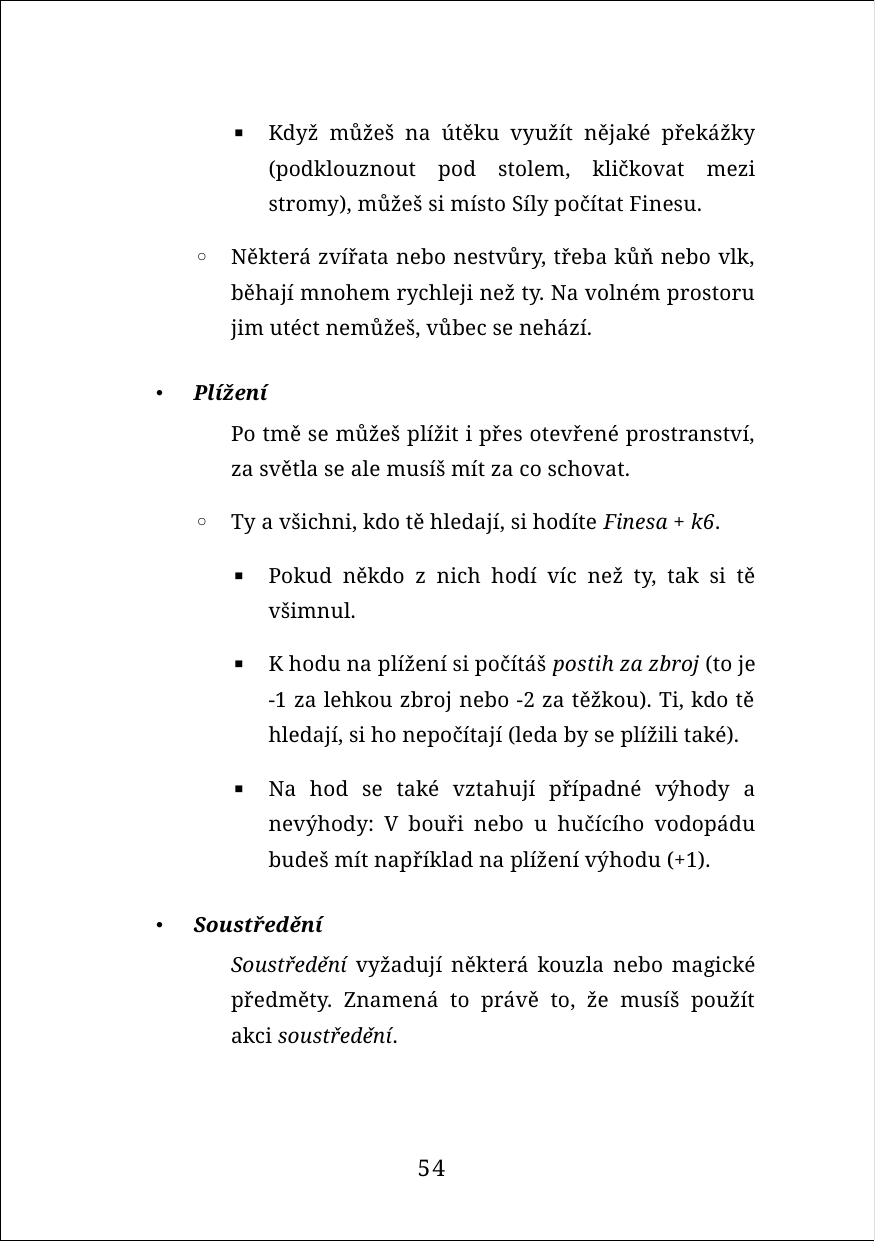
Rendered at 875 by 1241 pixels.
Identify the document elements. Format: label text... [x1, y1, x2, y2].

list Soustředění vyžadují některá kouzla nebo magické předměty. Znamená to právě to, že musíš použít akci soustředění. [193, 950, 756, 1049]
list Na hod se také vztahují případné výhody a nevýhody: V bouři nebo u hučícího vodopádu budeš mít například na plížení výhodu (+1). [231, 774, 756, 873]
list K hodu na plížení si počítáš postih za zbroj (to je -1 za lehkou zbroj nebo -2 za těžkou). Ti, kdo tě hledají, si ho nepočítají (leda by se plížili také). [231, 649, 756, 749]
list Když můžeš na útěku využít nějaké překážky (podklouznout pod stolem, kličkovat mezi stromy), můžeš si místo Síly počítat Finesu. [231, 118, 756, 218]
subtitle Soustředění [156, 910, 756, 938]
list Ty a všichni, kdo tě hledají, si hodíte Finesa + k6. [193, 507, 756, 536]
list Po tmě se můžeš plížit i přes otevřené prostranství, za světla se ale musíš mít za co schovat. [193, 419, 756, 483]
list Některá zvířata nebo nestvůry, třeba kůň nebo vlk, běhají mnohem rychleji než ty. Na volném prostoru jim utéct nemůžeš, vůbec se nehází. [193, 242, 756, 342]
subtitle Plížení [156, 378, 756, 407]
list Pokud někdo z nich hodí víc než ty, tak si tě všimnul. [231, 561, 756, 625]
